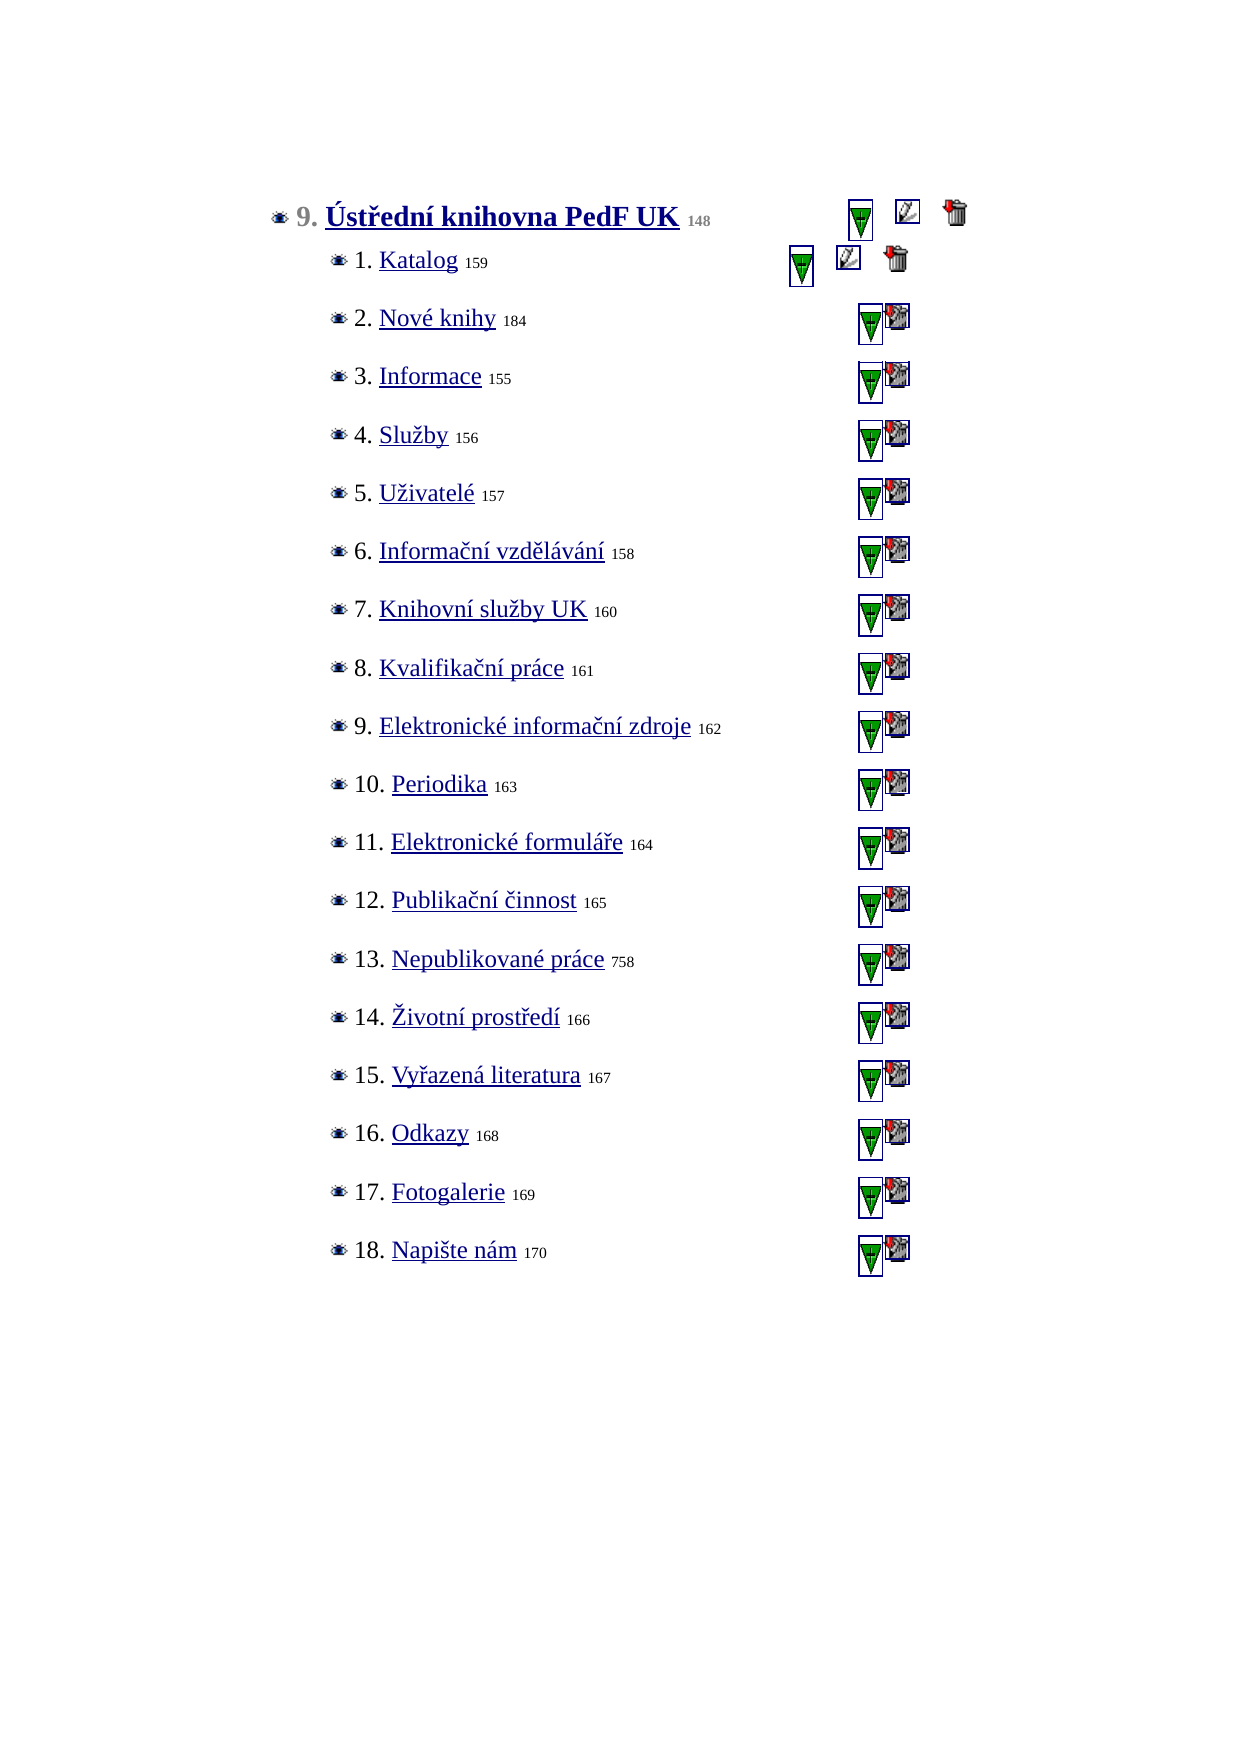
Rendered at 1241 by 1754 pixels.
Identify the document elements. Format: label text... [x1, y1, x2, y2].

picture [860, 1178, 882, 1217]
picture [860, 945, 882, 984]
picture [883, 477, 910, 505]
picture [883, 1235, 910, 1262]
picture [330, 542, 348, 560]
picture [860, 363, 882, 402]
picture [330, 658, 348, 676]
table_cell 6. Informační vzdělávání 158 7. Knihovní služby UK 160 8. Kvalifikační práce 161 9. Elektronické informační zdroje 162 [269, 519, 972, 737]
picture [850, 201, 872, 240]
picture [330, 425, 348, 443]
picture [886, 1002, 910, 1025]
picture [860, 1062, 882, 1101]
picture [791, 247, 812, 286]
picture [330, 775, 348, 793]
picture [838, 247, 859, 268]
picture [883, 419, 910, 447]
table_cell 1. Katalog 159 2. Nové knihy 184 3. Informace 155 4. Služby 156 5. Uživatelé 157 [269, 240, 972, 504]
picture [330, 833, 348, 851]
picture [883, 303, 910, 330]
picture [886, 827, 910, 851]
picture [860, 305, 882, 344]
picture [860, 1237, 882, 1275]
picture [860, 480, 882, 519]
picture [330, 309, 348, 327]
table_cell 16. Odkazy 168 17. Fotogalerie 169 18. Napište nám 170 [269, 1119, 972, 1296]
picture [860, 1004, 882, 1043]
picture [883, 710, 910, 738]
picture [886, 1060, 910, 1084]
picture [886, 303, 910, 327]
picture [861, 245, 910, 272]
picture [873, 198, 896, 221]
table_cell 9. Ústřední knihovna PedF UK 148 [269, 181, 972, 239]
picture [883, 1118, 910, 1145]
picture [330, 600, 348, 618]
picture [886, 361, 910, 385]
picture [330, 484, 348, 502]
picture [883, 594, 910, 621]
picture [886, 594, 910, 618]
picture [860, 771, 882, 810]
picture [330, 1241, 348, 1259]
picture [886, 1235, 910, 1258]
picture [860, 887, 882, 926]
picture [883, 536, 910, 563]
picture [814, 245, 836, 267]
picture [330, 1182, 348, 1200]
picture [883, 885, 910, 912]
picture [883, 652, 910, 680]
picture [330, 367, 348, 385]
picture [860, 538, 882, 577]
picture [883, 827, 910, 854]
picture [883, 943, 910, 971]
picture [860, 596, 882, 635]
table_cell 15. Vyřazená literatura 167 [269, 1029, 972, 1118]
table_header [269, 147, 972, 181]
picture [860, 654, 882, 693]
picture [860, 712, 882, 752]
picture [886, 769, 910, 793]
picture [883, 361, 910, 388]
picture [860, 829, 882, 868]
picture [883, 1176, 910, 1204]
picture [330, 717, 348, 735]
picture [860, 421, 882, 460]
picture [883, 1002, 910, 1029]
picture [920, 198, 969, 226]
picture [330, 1124, 348, 1142]
picture [860, 1120, 882, 1159]
picture [330, 251, 348, 269]
picture [330, 950, 348, 967]
picture [271, 209, 289, 227]
picture [897, 201, 919, 222]
picture [883, 769, 910, 796]
picture [330, 891, 348, 909]
picture [330, 1066, 348, 1084]
picture [330, 1008, 348, 1026]
table_cell 10. Periodika 163 11. Elektronické formuláře 164 12. Publikační činnost 165 13. Nepublikované práce 758 14. Životní prostředí 166 [269, 738, 972, 1028]
picture [886, 536, 910, 560]
picture [883, 1060, 910, 1087]
